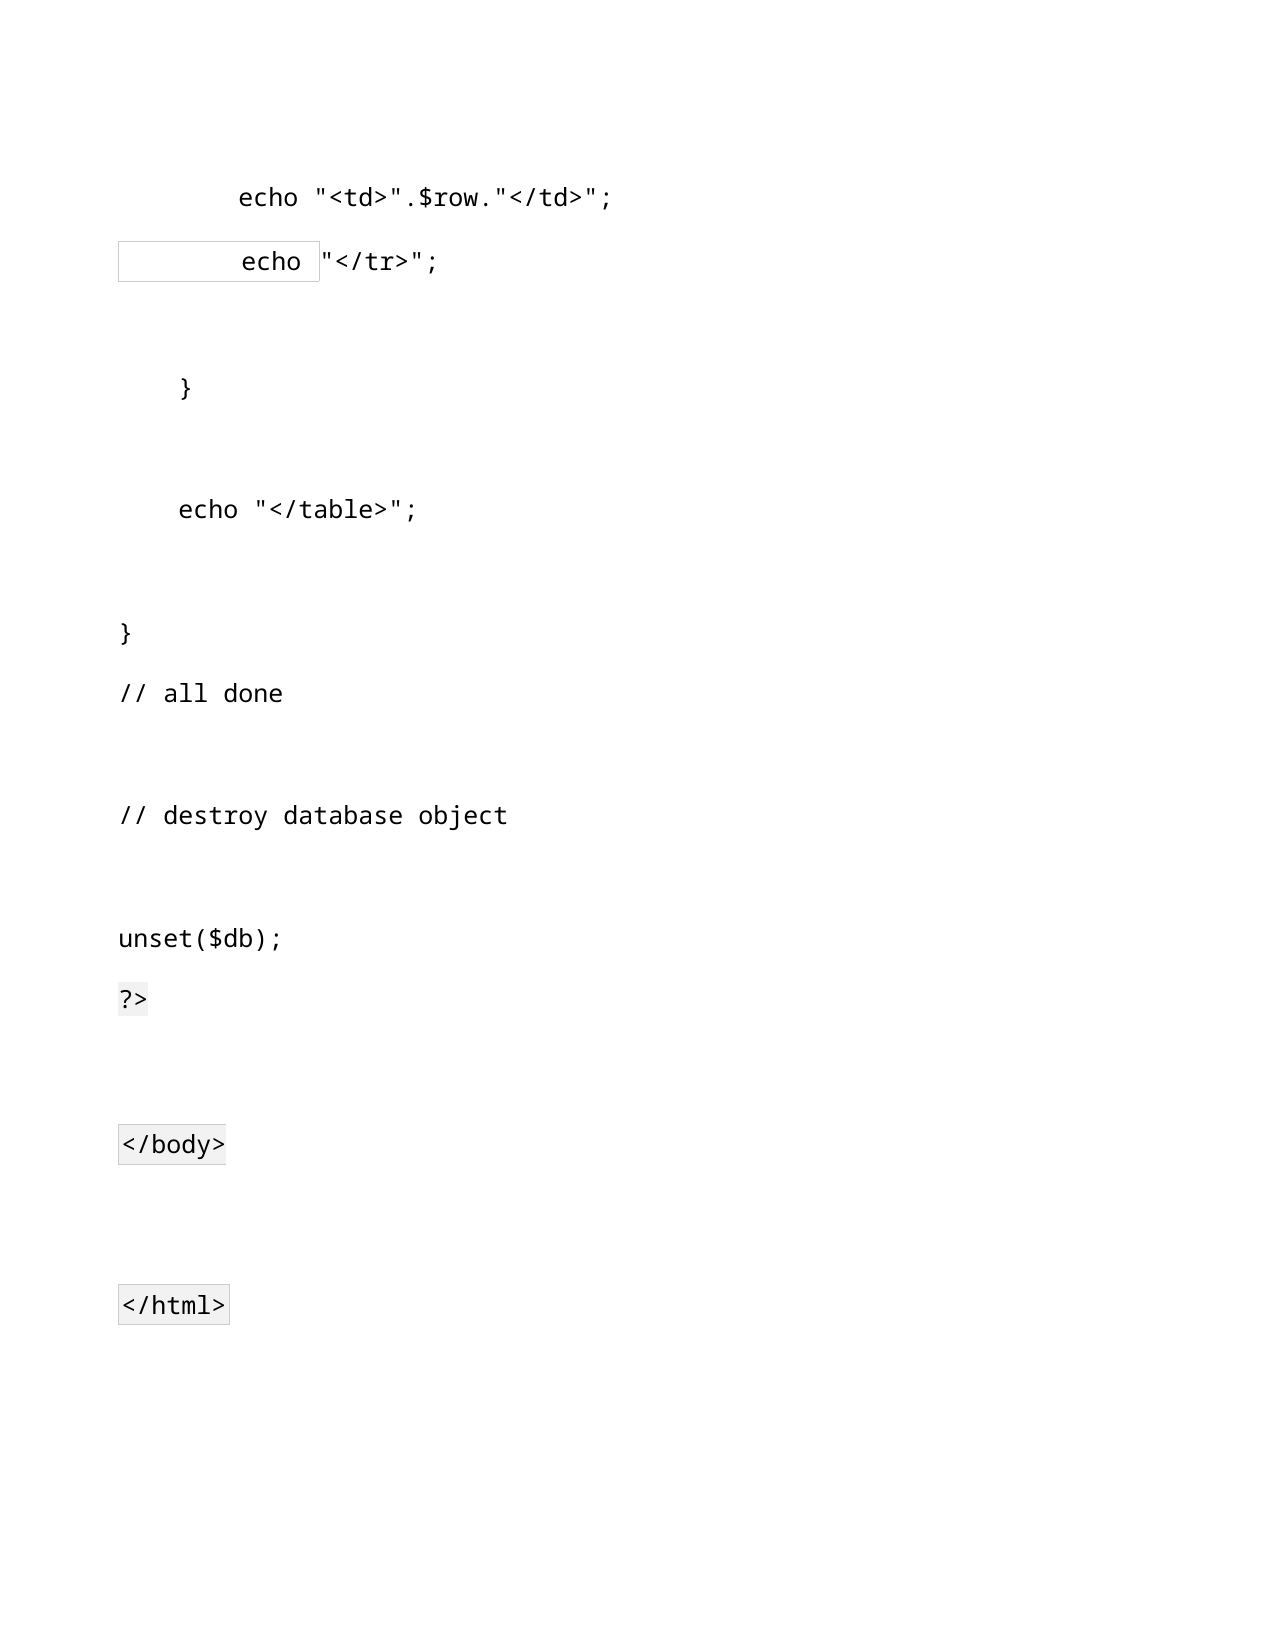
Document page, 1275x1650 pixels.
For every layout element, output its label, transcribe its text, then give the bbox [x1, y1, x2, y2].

text ?> </body> </html> [118, 982, 1157, 1324]
text echo "<td>".$row."</td>"; [118, 118, 1157, 213]
text // all done // destroy database object unset($db); [118, 675, 1157, 954]
text echo "</tr>"; } echo "</table>"; } [118, 241, 1157, 648]
